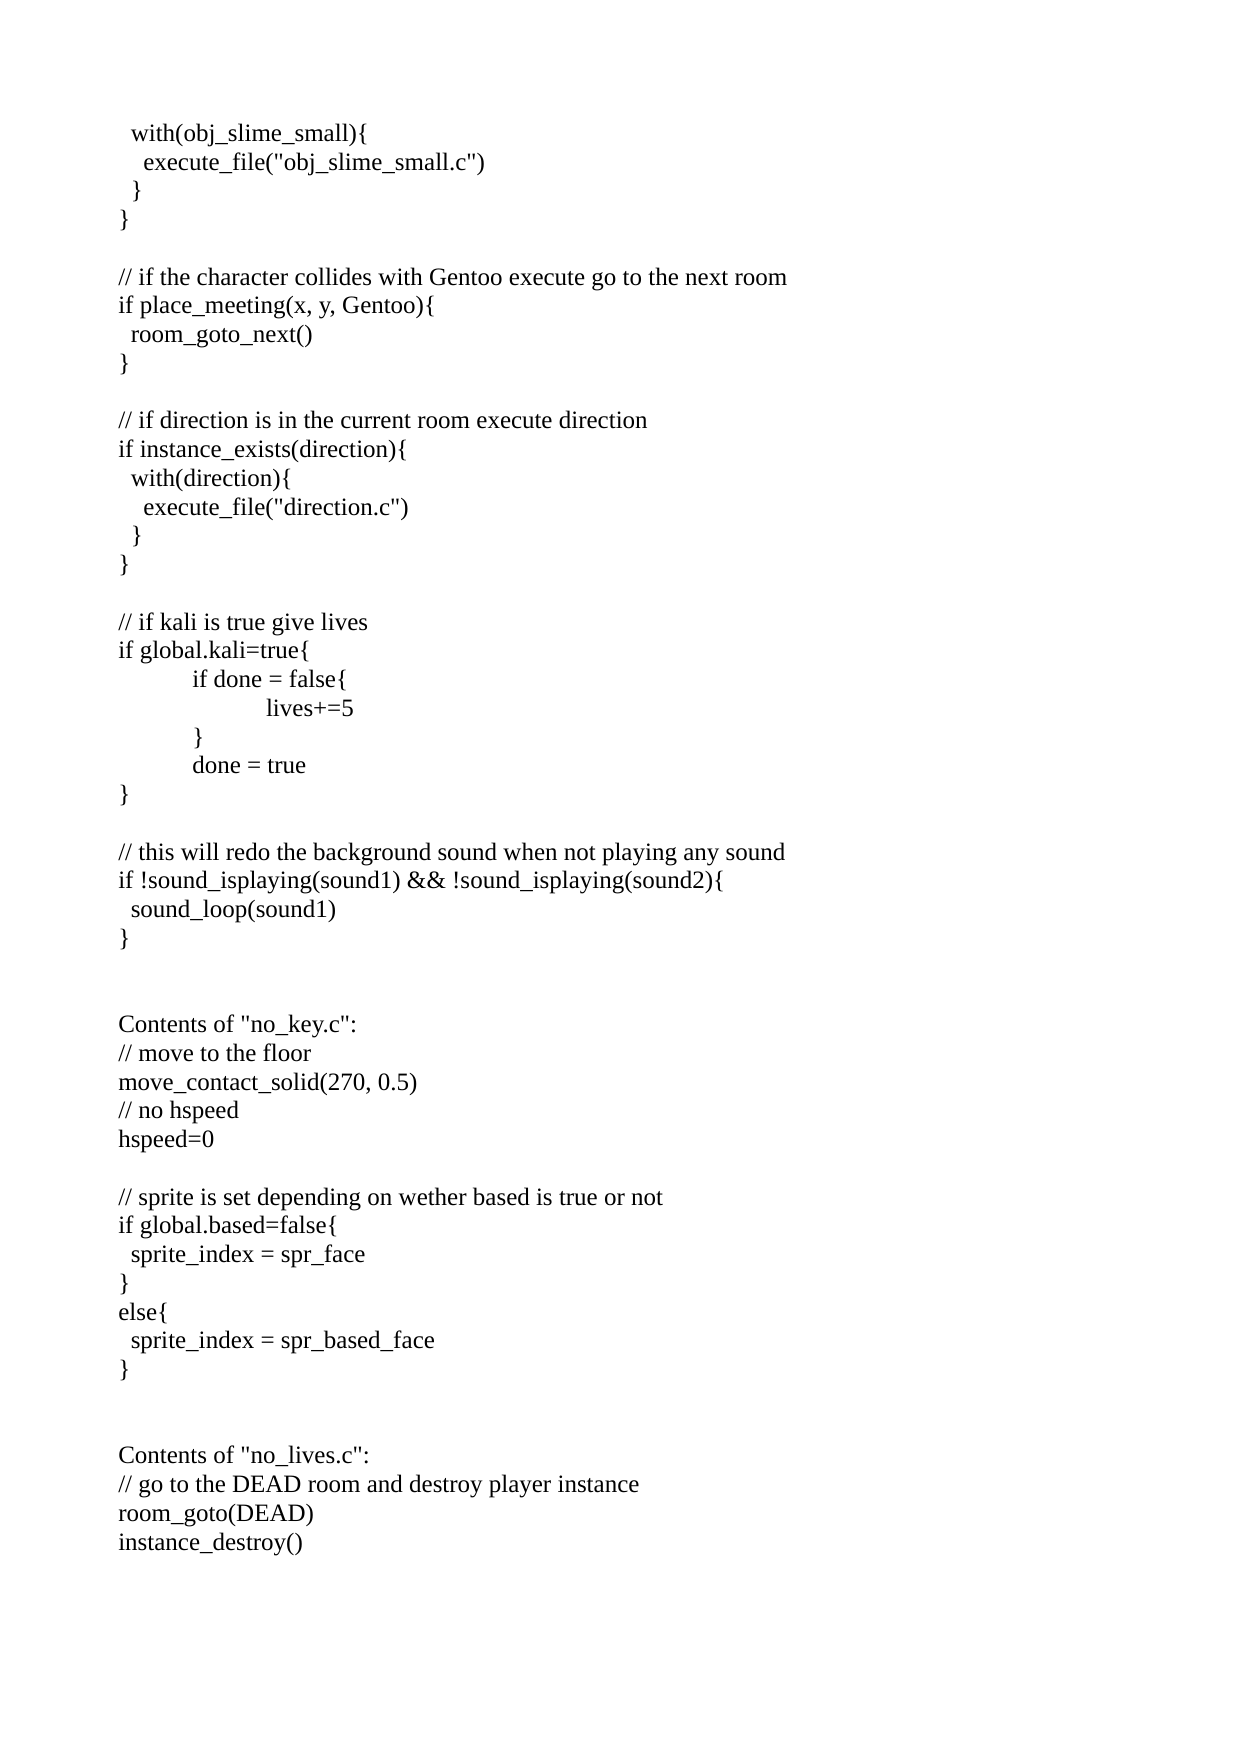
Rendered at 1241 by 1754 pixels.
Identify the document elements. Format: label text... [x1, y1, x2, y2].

text else{ [118, 1297, 1122, 1326]
text // if direction is in the current room execute direction [118, 406, 1122, 434]
text with(obj_slime_small){ [118, 118, 1122, 147]
text if !sound_isplaying(sound1) && !sound_isplaying(sound2){ [118, 866, 1122, 894]
text } [118, 176, 1122, 204]
text // if kali is true give lives [118, 607, 1122, 636]
text move_contact_solid(270, 0.5) [118, 1067, 1122, 1096]
text } [118, 521, 1122, 549]
text // sprite is set depending on wether based is true or not [118, 1182, 1122, 1211]
text with(direction){ [118, 463, 1122, 492]
text if place_meeting(x, y, Gentoo){ [118, 291, 1122, 319]
text execute_file("direction.c") [118, 492, 1122, 521]
text room_goto(DEAD) [118, 1498, 1122, 1527]
text } [118, 549, 1122, 578]
text if done = false{ [118, 664, 1122, 693]
text } [118, 204, 1122, 233]
text execute_file("obj_slime_small.c") [118, 147, 1122, 176]
text sprite_index = spr_based_face [118, 1326, 1122, 1354]
text } [118, 779, 1122, 808]
text hspeed=0 [118, 1124, 1122, 1153]
text sound_loop(sound1) [118, 894, 1122, 923]
text // move to the floor [118, 1038, 1122, 1067]
text // this will redo the background sound when not playing any sound [118, 837, 1122, 866]
text room_goto_next() [118, 319, 1122, 348]
text Contents of "no_key.c": [118, 1009, 1122, 1038]
text Contents of "no_lives.c": [118, 1441, 1122, 1469]
text if global.based=false{ [118, 1211, 1122, 1239]
text if instance_exists(direction){ [118, 434, 1122, 463]
text sprite_index = spr_face [118, 1239, 1122, 1268]
text lives+=5 [118, 693, 1122, 722]
text // if the character collides with Gentoo execute go to the next room [118, 262, 1122, 291]
text } [118, 1354, 1122, 1383]
text } [118, 348, 1122, 377]
text } [118, 923, 1122, 952]
text done = true [118, 751, 1122, 779]
text if global.kali=true{ [118, 636, 1122, 664]
text // no hspeed [118, 1096, 1122, 1124]
text } [118, 722, 1122, 751]
text } [118, 1268, 1122, 1297]
text instance_destroy() [118, 1527, 1122, 1556]
text // go to the DEAD room and destroy player instance [118, 1469, 1122, 1498]
